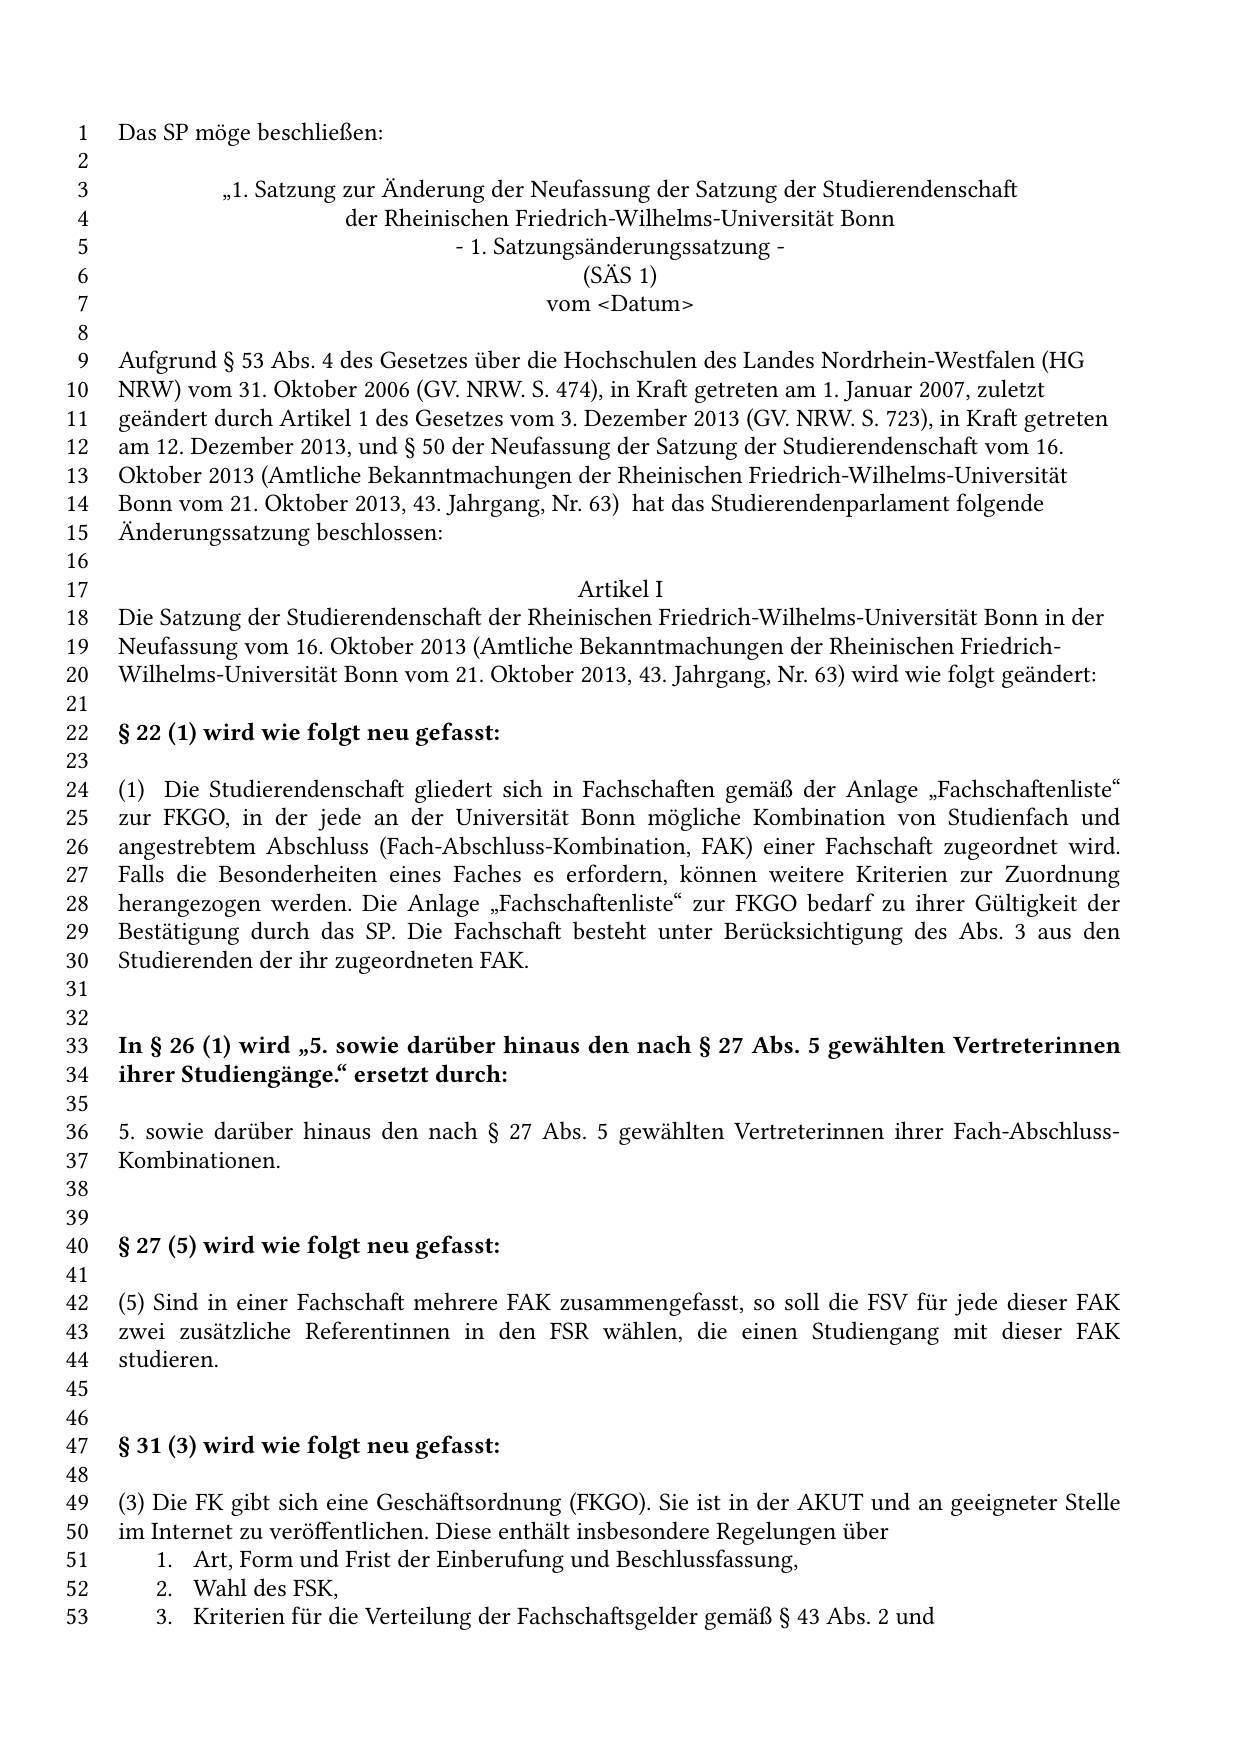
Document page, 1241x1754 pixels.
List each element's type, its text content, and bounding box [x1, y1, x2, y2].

text (3) Die FK gibt sich eine Geschäftsordnung (FKGO). Sie ist in der AKUT und an geeigneter Stelle im Internet zu veröffentlichen. Diese enthält insbesondere Regelungen über [118, 1488, 1122, 1545]
text § 27 (5) wird wie folgt neu gefasst: [118, 1231, 1122, 1260]
text (5) Sind in einer Fachschaft mehrere FAK zusammengefasst, so soll die FSV für jede dieser FAK zwei zusätzliche Referentinnen in den FSR wählen, die einen Studiengang mit dieser FAK studieren. [118, 1288, 1122, 1374]
text 5. sowie darüber hinaus den nach § 27 Abs. 5 gewählten Vertreterinnen ihrer Fach-Abschluss-Kombinationen. [118, 1117, 1122, 1174]
text Artikel I [118, 575, 1122, 603]
text In § 26 (1) wird „5. sowie darüber hinaus den nach § 27 Abs. 5 gewählten Vertreterinnen ihrer Studiengänge.“ ersetzt durch: [118, 1031, 1122, 1088]
text - 1. Satzungsänderungssatzung - [118, 232, 1122, 261]
text (SÄS 1) [118, 261, 1122, 289]
text der Rheinischen Friedrich-Wilhelms-Universität Bonn [118, 204, 1122, 232]
list Art, Form und Frist der Einberufung und Beschlussfassung, [156, 1545, 1122, 1574]
text Aufgrund § 53 Abs. 4 des Gesetzes über die Hochschulen des Landes Nordrhein-Westfalen (HG NRW) vom 31. Oktober 2006 (GV. NRW. S. 474), in Kraft getreten am 1. Januar 2007, zuletzt geändert durch Artikel 1 des Gesetzes vom 3. Dezember 2013 (GV. NRW. S. 723), in Kraft getreten am 12. Dezember 2013, und § 50 der Neufassung der Satzung der Studierendenschaft vom 16. Oktober 2013 (Amtliche Bekanntmachungen der Rheinischen Friedrich-Wilhelms-Universität Bonn vom 21. Oktober 2013, 43. Jahrgang, Nr. 63) hat das Studierendenparlament folgende Änderungssatzung beschlossen: [118, 346, 1122, 546]
text Die Satzung der Studierendenschaft der Rheinischen Friedrich-Wilhelms-Universität Bonn in der Neufassung vom 16. Oktober 2013 (Amtliche Bekanntmachungen der Rheinischen Friedrich- Wilhelms-Universität Bonn vom 21. Oktober 2013, 43. Jahrgang, Nr. 63) wird wie folgt geändert: [118, 603, 1122, 689]
text „1. Satzung zur Änderung der Neufassung der Satzung der Studierendenschaft [118, 175, 1122, 204]
text (1) Die Studierendenschaft gliedert sich in Fachschaften gemäß der Anlage „Fachschaftenliste“ zur FKGO, in der jede an der Universität Bonn mögliche Kombination von Studienfach und angestrebtem Abschluss (Fach-Abschluss-Kombination, FAK) einer Fachschaft zugeordnet wird. Falls die Besonderheiten eines Faches es erfordern, können weitere Kriterien zur Zuordnung herangezogen werden. Die Anlage „Fachschaftenliste“ zur FKGO bedarf zu ihrer Gültigkeit der Bestätigung durch das SP. Die Fachschaft besteht unter Berücksichtigung des Abs. 3 aus den Studierenden der ihr zugeordneten FAK. [118, 774, 1122, 974]
list Kriterien für die Verteilung der Fachschaftsgelder gemäß § 43 Abs. 2 und [156, 1602, 1122, 1631]
text § 22 (1) wird wie folgt neu gefasst: [118, 717, 1122, 746]
list Wahl des FSK, [156, 1574, 1122, 1602]
text vom <Datum> [118, 289, 1122, 318]
text § 31 (3) wird wie folgt neu gefasst: [118, 1431, 1122, 1459]
text Das SP möge beschließen: [118, 118, 1122, 147]
